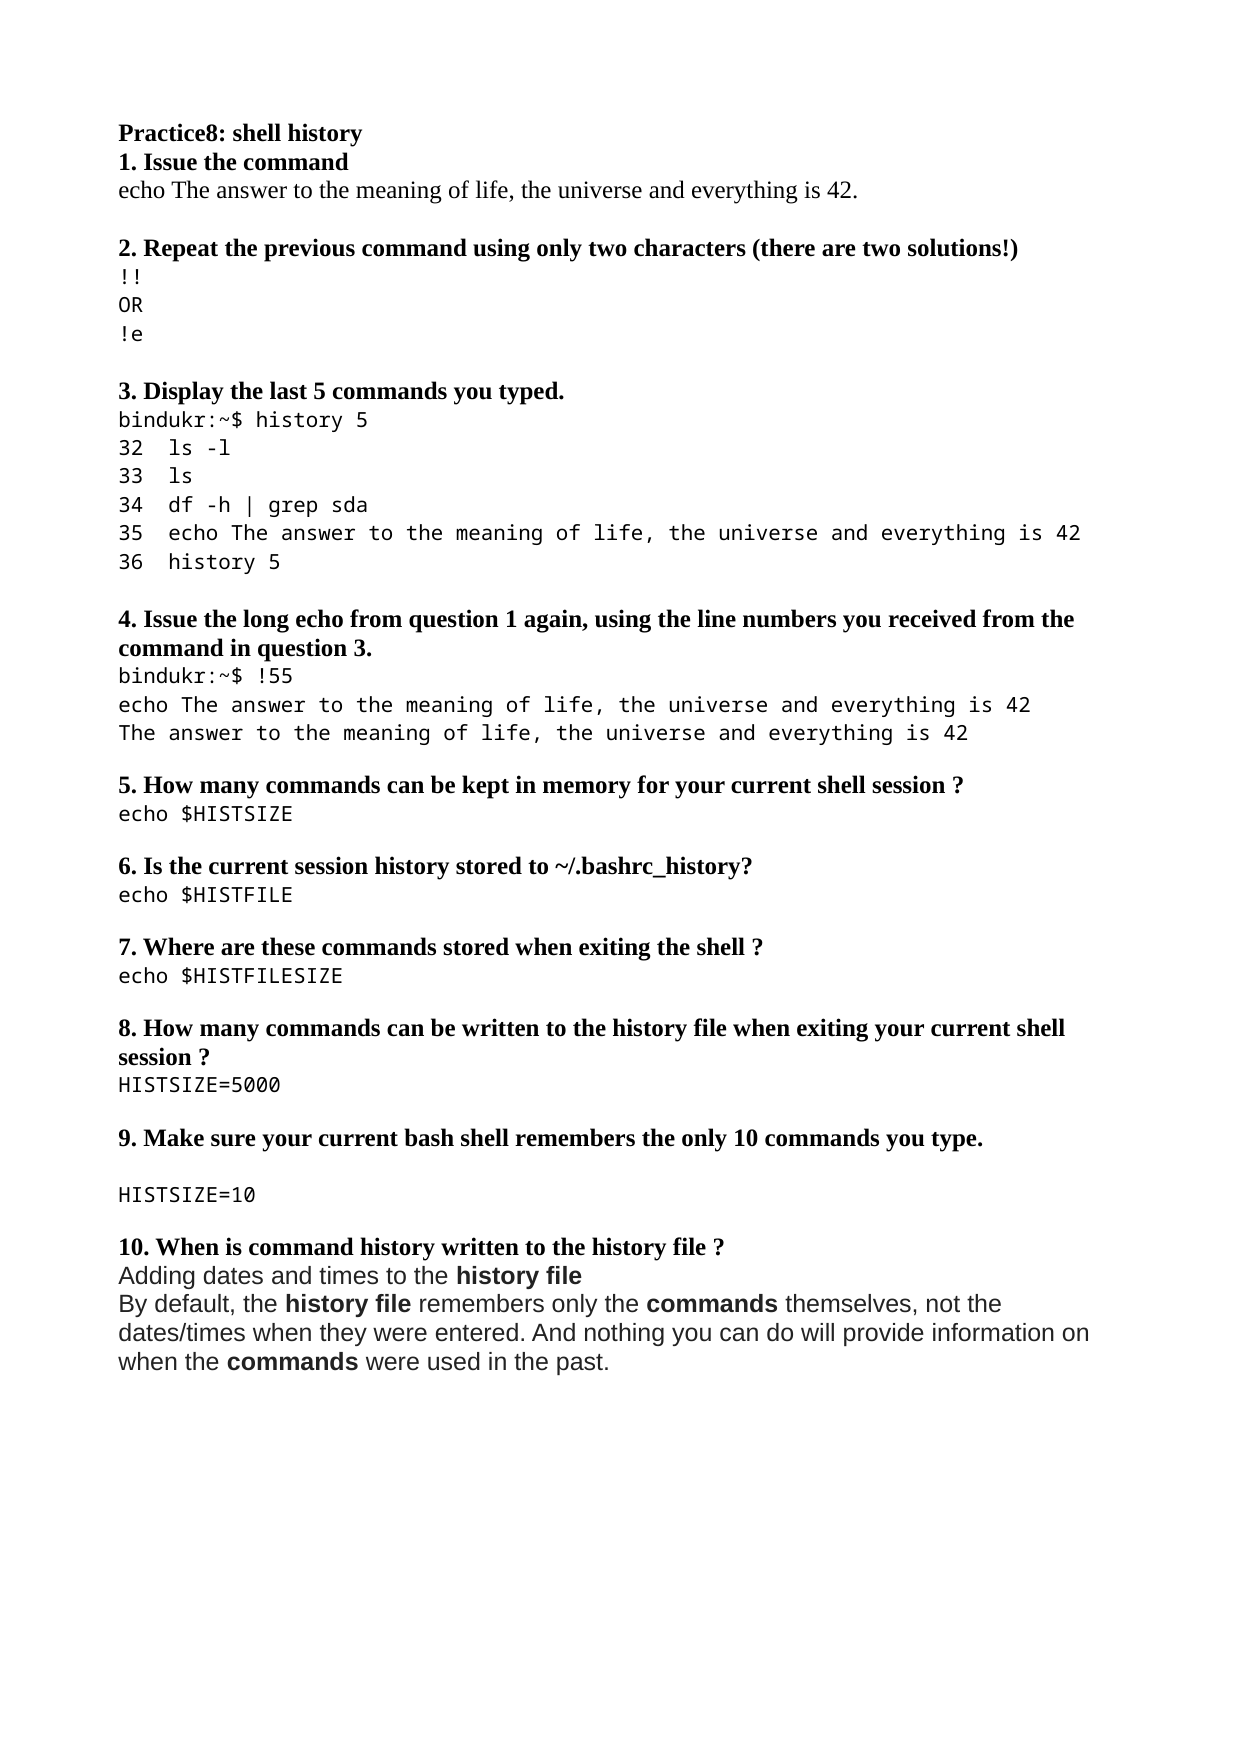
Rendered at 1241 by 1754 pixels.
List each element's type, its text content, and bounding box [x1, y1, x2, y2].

text HISTSIZE=10 [118, 1180, 1122, 1208]
text echo $HISTFILESIZE [118, 961, 1122, 989]
text 8. How many commands can be written to the history file when exiting your current shell session ? [118, 1013, 1122, 1071]
text 9. Make sure your current bash shell remembers the only 10 commands you type. [118, 1123, 1122, 1151]
text The answer to the meaning of life, the universe and everything is 42 [118, 718, 1122, 747]
text echo $HISTSIZE [118, 799, 1122, 828]
text OR [118, 290, 1122, 319]
text 5. How many commands can be kept in memory for your current shell session ? [118, 771, 1122, 799]
text Adding dates and times to the history file [118, 1261, 1122, 1289]
text 32 ls -l [118, 433, 1122, 462]
text echo $HISTFILE [118, 880, 1122, 908]
text !e [118, 319, 1122, 347]
text !! [118, 262, 1122, 290]
text echo The answer to the meaning of life, the universe and everything is 42 [118, 690, 1122, 718]
text 7. Where are these commands stored when exiting the shell ? [118, 932, 1122, 961]
text bindukr:~$ !55 [118, 662, 1122, 690]
text 36 history 5 [118, 547, 1122, 575]
text 34 df -h | grep sda [118, 490, 1122, 518]
text HISTSIZE=5000 [118, 1071, 1122, 1099]
text 3. Display the last 5 commands you typed. [118, 376, 1122, 405]
text 10. When is command history written to the history file ? [118, 1232, 1122, 1261]
text By default, the history file remembers only the commands themselves, not the dates/times when they were entered. And nothing you can do will provide information on when the commands were used in the past. [118, 1289, 1122, 1376]
text 35 echo The answer to the meaning of life, the universe and everything is 42 [118, 518, 1122, 547]
text 4. Issue the long echo from question 1 again, using the line numbers you received from the command in question 3. [118, 604, 1122, 662]
text 2. Repeat the previous command using only two characters (there are two solutions!) [118, 233, 1122, 262]
text 33 ls [118, 462, 1122, 490]
text bindukr:~$ history 5 [118, 405, 1122, 433]
text echo The answer to the meaning of life, the universe and everything is 42. [118, 176, 1122, 204]
text 6. Is the current session history stored to ~/.bashrc_history? [118, 851, 1122, 880]
text 1. Issue the command [118, 147, 1122, 176]
text Practice8: shell history [118, 118, 1122, 147]
